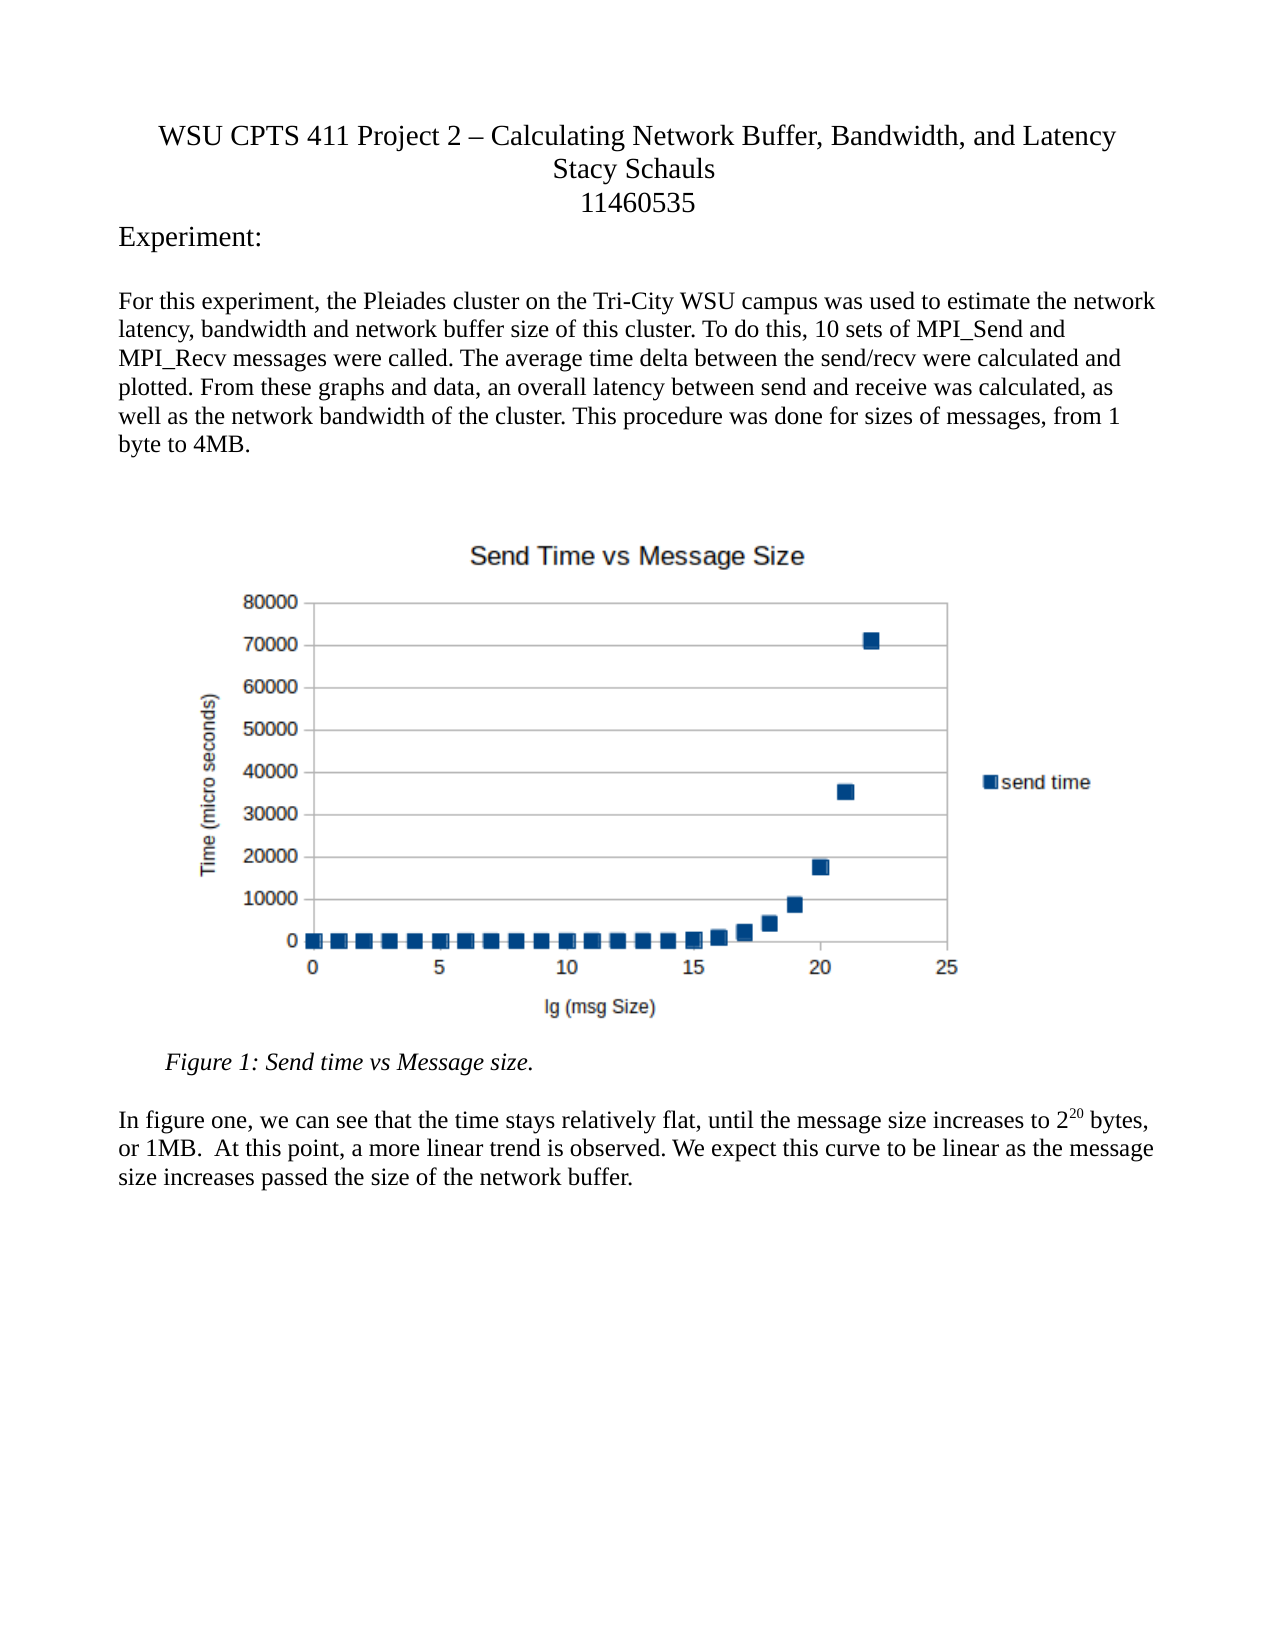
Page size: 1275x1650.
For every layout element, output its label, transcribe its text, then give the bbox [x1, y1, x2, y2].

text Experiment: [118, 219, 1157, 252]
text For this experiment, the Pleiades cluster on the Tri-City WSU campus was used to estimate the network latency, bandwidth and network buffer size of this cluster. To do this, 10 sets of MPI_Send and MPI_Recv messages were called. The average time delta between the send/recv were calculated and plotted. From these graphs and data, an overall latency between send and receive was calculated, as well as the network bandwidth of the cluster. This procedure was done for sizes of messages, from 1 byte to 4MB. [118, 286, 1157, 458]
picture [165, 515, 1110, 1048]
text 11460535 [118, 185, 1157, 219]
text Stacy Schauls [118, 152, 1157, 185]
text In figure one, we can see that the time stays relatively flat, until the message size increases to 220 bytes, or 1MB. At this point, a more linear trend is observed. We expect this curve to be linear as the message size increases passed the size of the network buffer. [118, 1105, 1157, 1191]
text Figure 1: Send time vs Message size. [165, 1048, 1110, 1076]
text WSU CPTS 411 Project 2 – Calculating Network Buffer, Bandwidth, and Latency [118, 118, 1157, 152]
